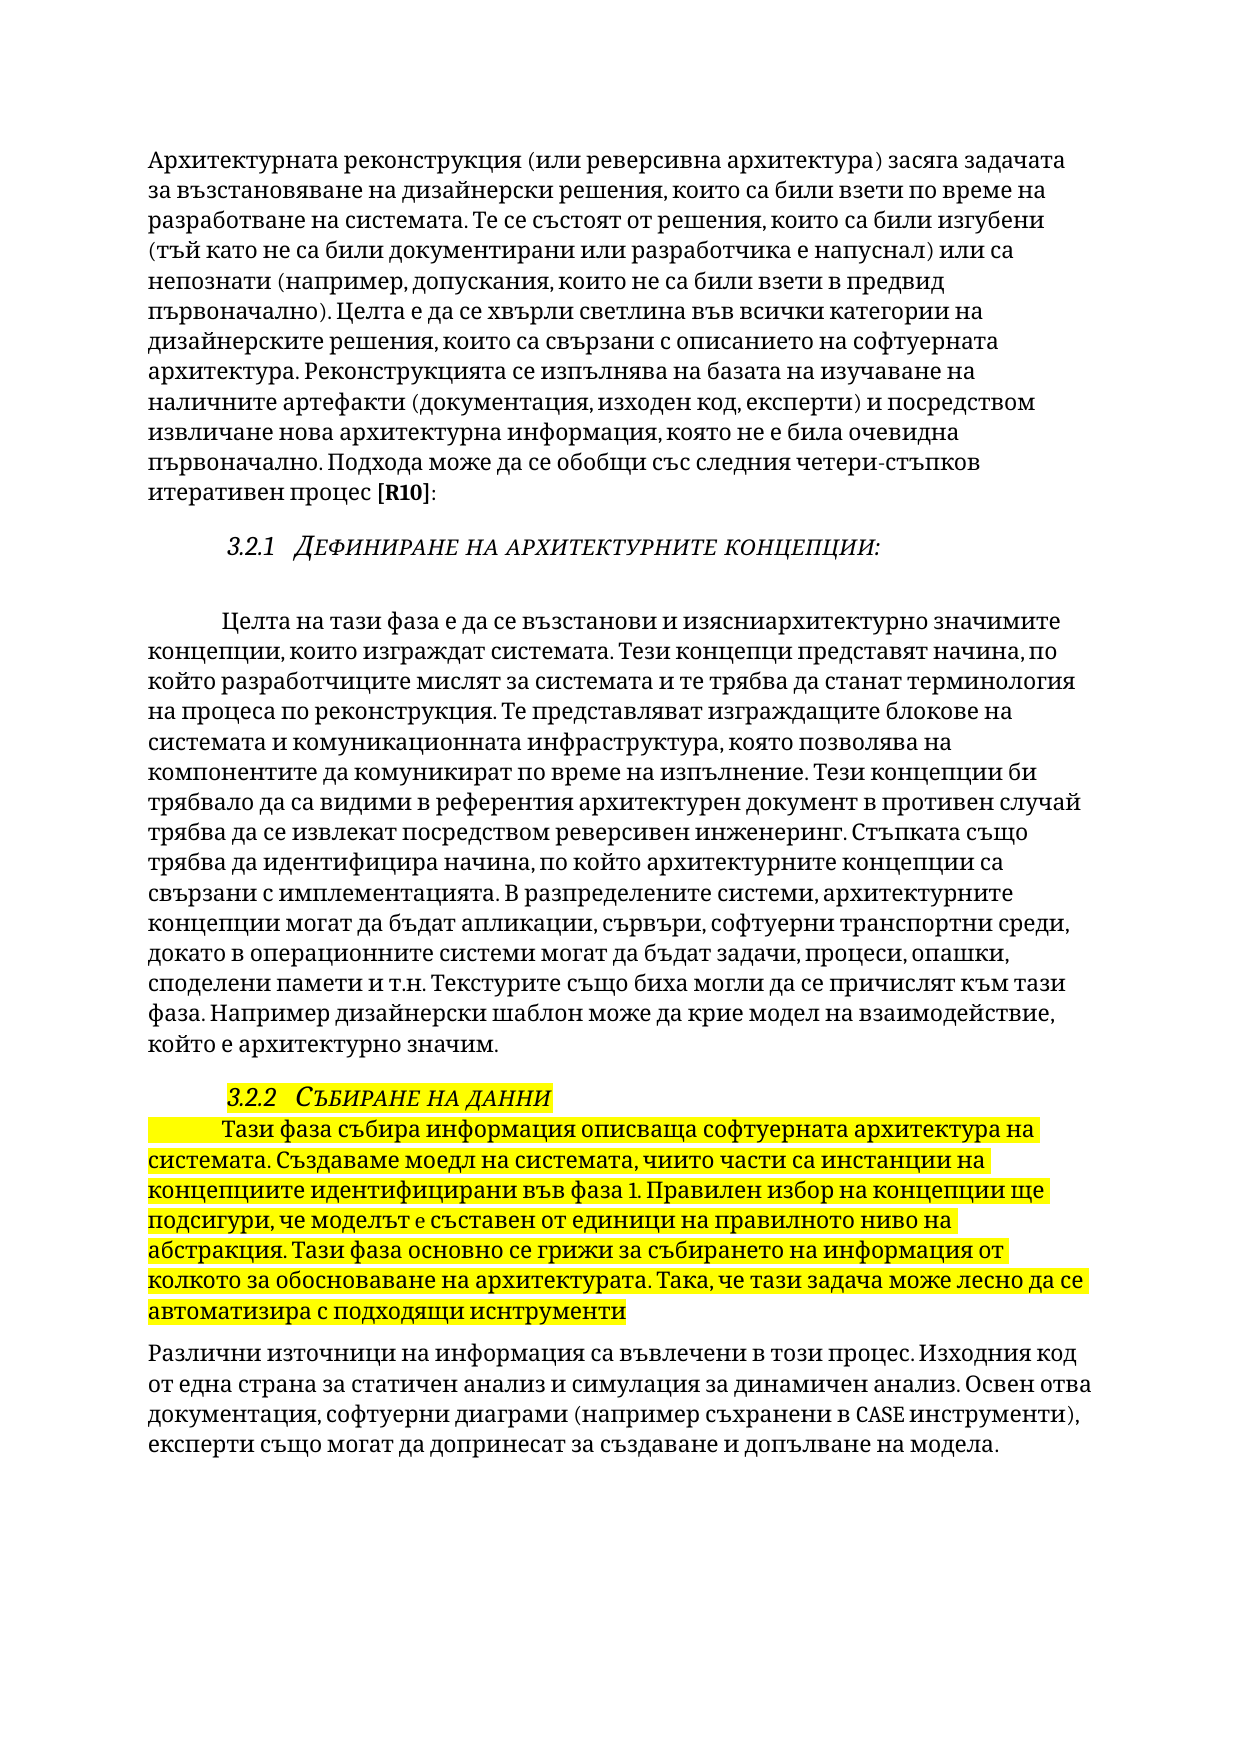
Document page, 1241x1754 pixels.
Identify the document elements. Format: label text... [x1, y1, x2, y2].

subtitle Дефиниране на архитектурните концепции: [223, 531, 1093, 562]
text Целта на тази фаза е да се възстанови и изясниархитектурно значимите концепции, които изграждат системата. Тези концепци представят начина, по който разработчиците мислят за системата и те трябва да станат терминология на процеса по реконструкция. Те представляват изграждащите блокове на системата и комуникационната инфраструктура, която позволява на компонентите да комуникират по време на изпълнение. Тези концепции би трябвало да са видими в референтия архитектурен документ в противен случай трябва да се извлекат посредством реверсивен инженеринг. Стъпката също трябва да идентифицира начина, по който архитектурните концепции са свързани с имплементацията. В разпределените системи, архитектурните концепции могат да бъдат апликации, сървъри, софтуерни транспортни среди, докато в операционните системи могат да бъдат задачи, процеси, опашки, споделени памети и т.н. Текстурите също биха могли да се причислят към тази фаза. Например дизайнерски шаблон може да крие модел на взаимодействие, който е архитектурно значим. [148, 608, 1093, 1058]
text Различни източници на информация са въвлечени в този процес. Изходния код от една страна за статичен анализ и симулация за динамичен анализ. Освен отва документация, софтуерни диаграми (например съхранени в CASE инструменти), експерти също могат да допринесат за създаване и допълване на модела. [148, 1341, 1093, 1458]
text Архитектурната реконструкция (или реверсивна архитектура) засяга задачата за възстановяване на дизайнерски решения, които са били взети по време на разработване на системата. Те се състоят от решения, които са били изгубени (тъй като не са били документирани или разработчика е напуснал) или са непознати (например, допускания, които не са били взети в предвид първоначално). Целта е да се хвърли светлина във всички категории на дизайнерските решения, които са свързани с описанието на софтуерната архитектура. Реконструкцията се изпълнява на базата на изучаване на наличните артефакти (документация, изходен код, експерти) и посредством извличане нова архитектурна информация, която не е била очевидна първоначално. Подхода може да се обобщи със следния четери-стъпков итеративен процес [R10]: [148, 148, 1093, 506]
subtitle Събиране на данни [223, 1082, 1093, 1113]
text Тази фаза събира информация описваща софтуерната архитектура на системата. Създаваме моедл на системата, чиито части са инстанции на концепциите идентифицирани във фаза 1. Правилен избор на концепции ще подсигури, че моделът e съставен от единици на правилното ниво на абстракция. Тази фаза основно се грижи за събирането на информация от колкото за обосноваване на архитектурата. Така, че тази задача може лесно да се автоматизира с подходящи иснтрументи [148, 1117, 1093, 1325]
